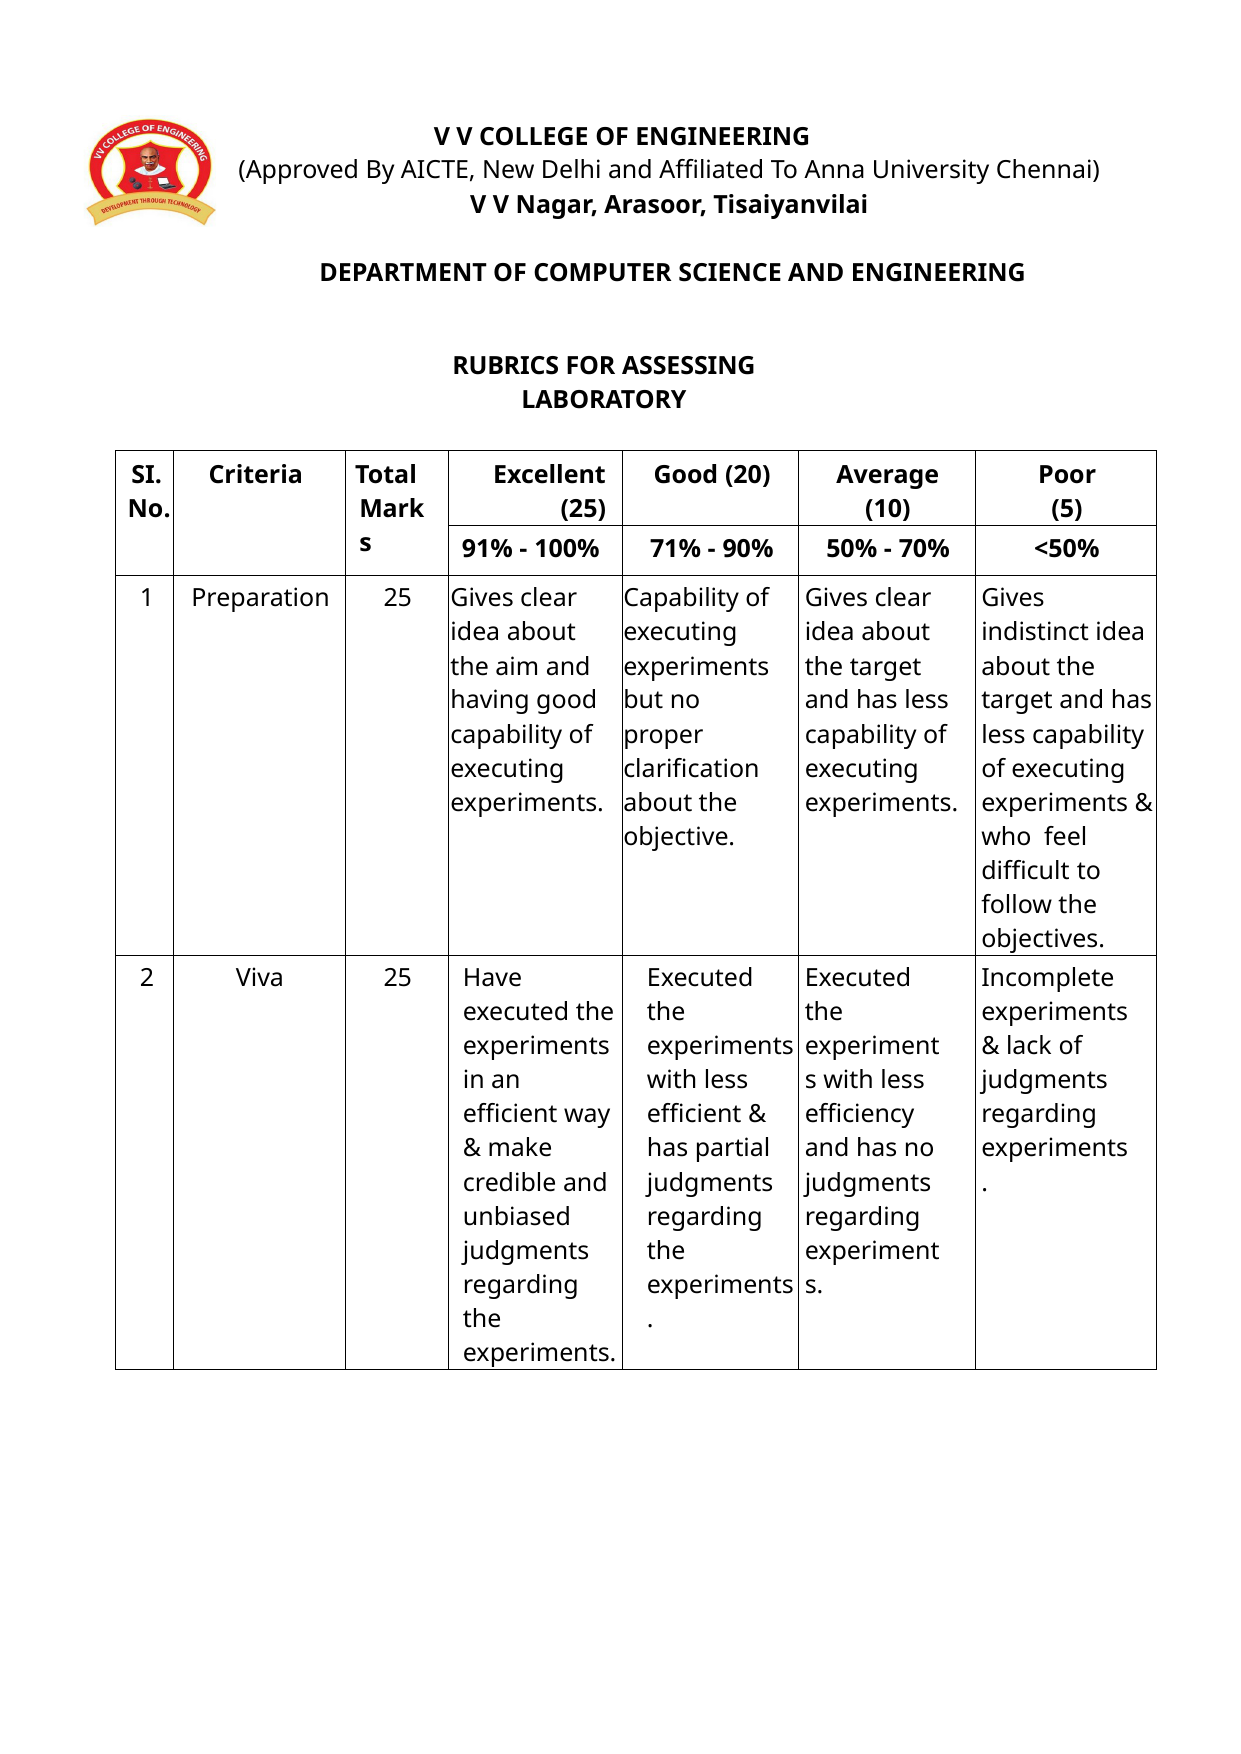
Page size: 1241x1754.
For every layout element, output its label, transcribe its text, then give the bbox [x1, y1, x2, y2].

table_cell 2 [116, 956, 173, 1368]
table_header Criteria [174, 451, 345, 575]
table_header SI. No. [116, 451, 173, 575]
table_cell Gives indistinct idea about the target and has less capability of executing experiments & who feel difficult to follow the objectives. [976, 576, 1156, 955]
table_cell Have executed the experiments in an efficient way & make credible and unbiased judgments regarding the experiments. [449, 956, 622, 1368]
table_cell 1 [116, 576, 173, 955]
text V V Nagar, Arasoor, Tisaiyanvilai [217, 186, 1122, 220]
table_cell 71% - 90% [623, 526, 798, 575]
table_cell 91% - 100% [449, 526, 622, 575]
table_cell Capability of executing experiments but no proper clarification about the objective. [623, 576, 798, 955]
text V V COLLEGE OF ENGINEERING [217, 118, 830, 152]
table_cell 50% - 70% [799, 526, 975, 575]
table_cell Executed the experiments with less efficiency and has no judgments regarding experiments. [799, 956, 975, 1368]
table_header Total Marks [346, 451, 448, 575]
table_cell Gives clear idea about the aim and having good capability of executing experiments. [449, 576, 622, 955]
table_cell Executed the experiments with less efficient & has partial judgments regarding the experiments. [623, 956, 798, 1368]
table_cell Preparation [174, 576, 345, 955]
text RUBRICS FOR ASSESSING LABORATORY [377, 347, 830, 416]
table_cell Gives clear idea about the target and has less capability of executing experiments. [799, 576, 975, 955]
table_cell Incomplete experiments & lack of judgments regarding experiments. [976, 956, 1156, 1368]
table_cell 25 [346, 576, 448, 955]
table_cell <50% [976, 526, 1156, 575]
table_header Good (20) [623, 451, 798, 524]
table_cell Viva [174, 956, 345, 1368]
table_header Average (10) [799, 451, 975, 524]
table_header Excellent (25) [449, 451, 622, 524]
table_header Poor (5) [976, 451, 1156, 524]
text DEPARTMENT OF COMPUTER SCIENCE AND ENGINEERING [223, 254, 1122, 288]
text (Approved By AICTE, New Delhi and Affiliated To Anna University Chennai) [217, 152, 1122, 186]
table_cell 25 [346, 956, 448, 1368]
